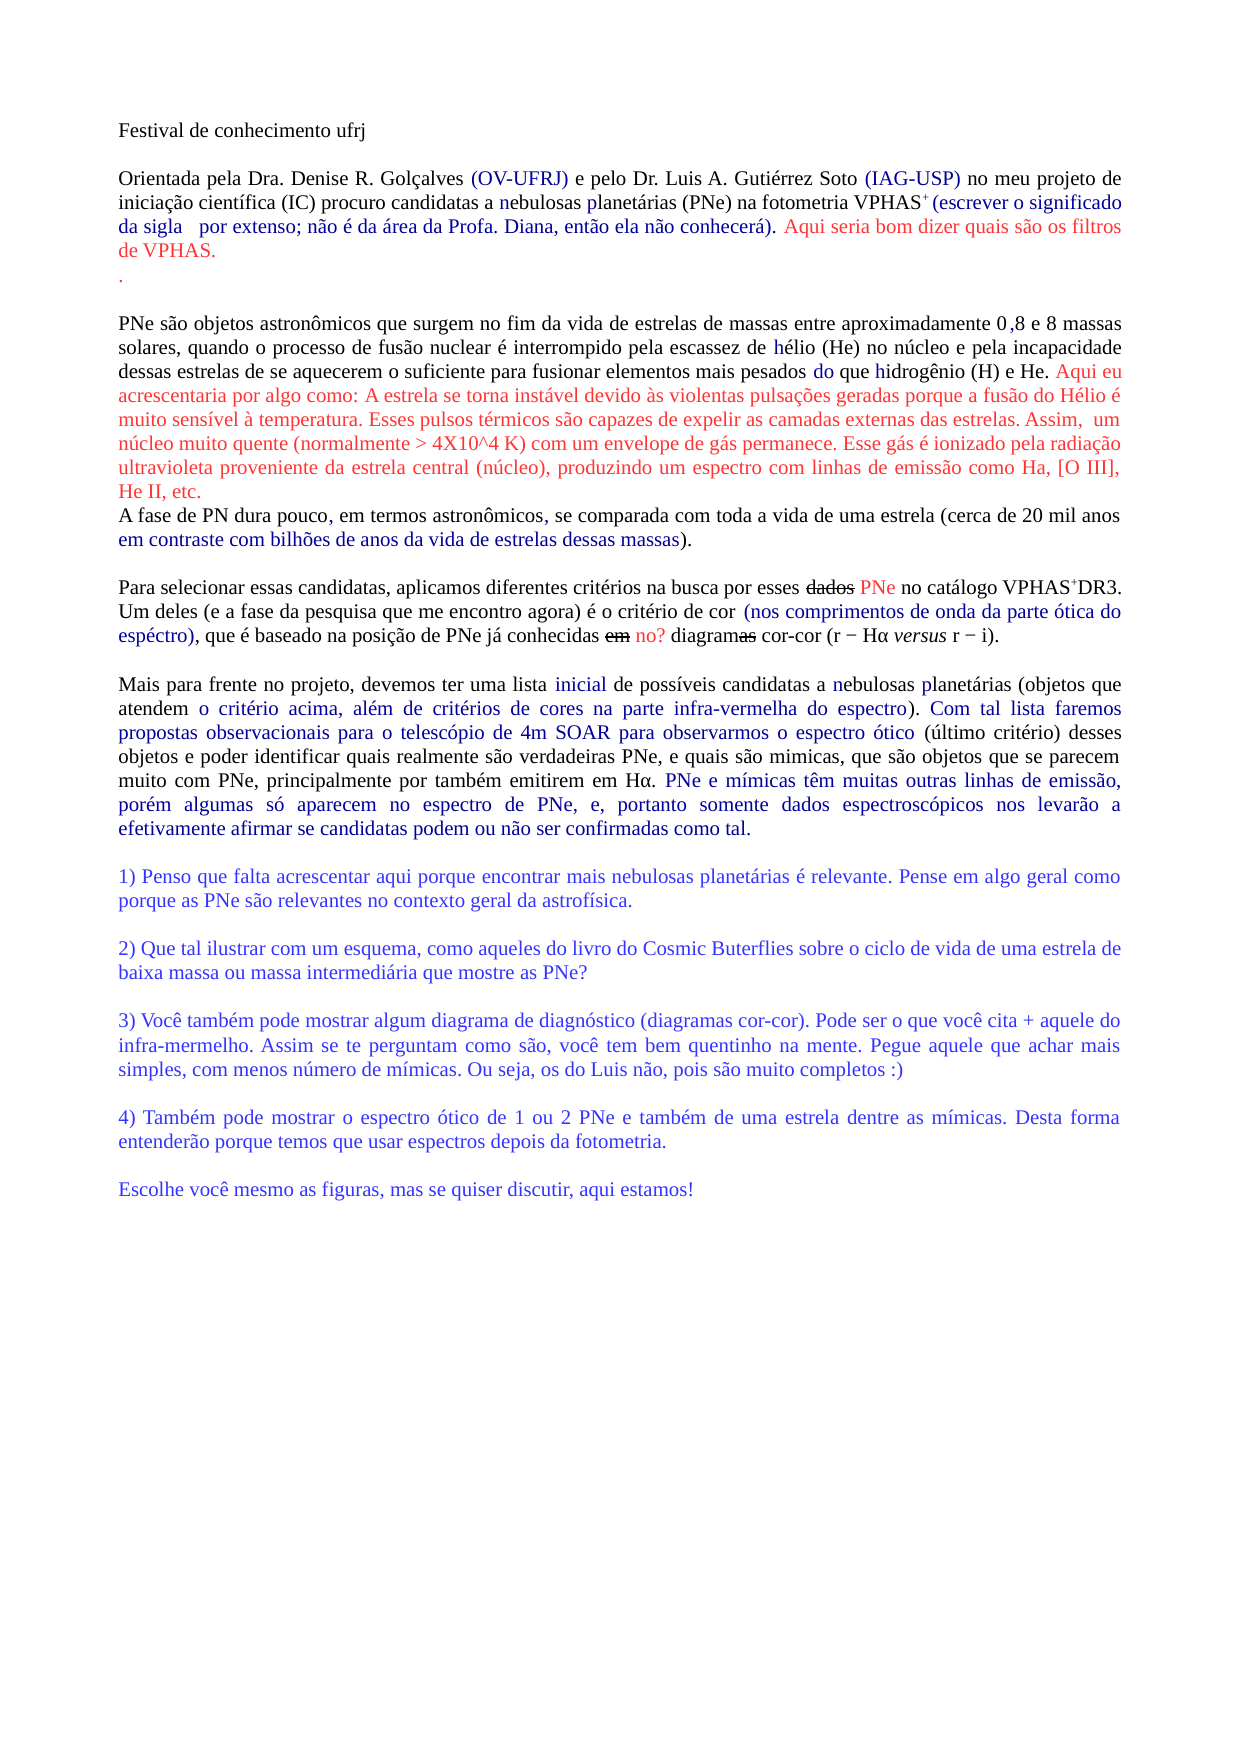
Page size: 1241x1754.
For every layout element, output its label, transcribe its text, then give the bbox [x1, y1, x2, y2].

text Mais para frente no projeto, devemos ter uma lista inicial de possíveis candidatas a nebulosas planetárias (objetos que atendem o critério acima, além de critérios de cores na parte infra-vermelha do espectro). Com tal lista faremos propostas observacionais para o telescópio de 4m SOAR para observarmos o espectro ótico (último critério) desses objetos e poder identificar quais realmente são verdadeiras PNe, e quais são mimicas, que são objetos que se parecem muito com PNe, principalmente por também emitirem em Hα. PNe e mímicas têm muitas outras linhas de emissão, porém algumas só aparecem no espectro de PNe, e, portanto somente dados espectroscópicos nos levarão a efetivamente afirmar se candidatas podem ou não ser confirmadas como tal. [118, 672, 1122, 840]
text 1) Penso que falta acrescentar aqui porque encontrar mais nebulosas planetárias é relevante. Pense em algo geral como porque as PNe são relevantes no contexto geral da astrofísica. [118, 864, 1122, 912]
text A fase de PN dura pouco, em termos astronômicos, se comparada com toda a vida de uma estrela (cerca de 20 mil anos em contraste com bilhões de anos da vida de estrelas dessas massas). [118, 503, 1122, 551]
text 2) Que tal ilustrar com um esquema, como aqueles do livro do Cosmic Buterflies sobre o ciclo de vida de uma estrela de baixa massa ou massa intermediária que mostre as PNe? [118, 936, 1122, 984]
text Festival de conhecimento ufrj [118, 118, 1122, 142]
text Para selecionar essas candidatas, aplicamos diferentes critérios na busca por esses dados PNe no catálogo VPHAS+DR3. Um deles (e a fase da pesquisa que me encontro agora) é o critério de cor (nos comprimentos de onda da parte ótica do espéctro), que é baseado na posição de PNe já conhecidas em no? diagramas cor-cor (r − Hα versus r − i). [118, 575, 1122, 647]
text Orientada pela Dra. Denise R. Golçalves (OV-UFRJ) e pelo Dr. Luis A. Gutiérrez Soto (IAG-USP) no meu projeto de iniciação científica (IC) procuro candidatas a nebulosas planetárias (PNe) na fotometria VPHAS+ (escrever o significado da sigla por extenso; não é da área da Profa. Diana, então ela não conhecerá). Aqui seria bom dizer quais são os filtros de VPHAS. [118, 166, 1122, 262]
text 3) Você também pode mostrar algum diagrama de diagnóstico (diagramas cor-cor). Pode ser o que você cita + aquele do infra-mermelho. Assim se te perguntam como são, você tem bem quentinho na mente. Pegue aquele que achar mais simples, com menos número de mímicas. Ou seja, os do Luis não, pois são muito completos :) [118, 1008, 1122, 1081]
text PNe são objetos astronômicos que surgem no fim da vida de estrelas de massas entre aproximadamente 0,8 e 8 massas solares, quando o processo de fusão nuclear é interrompido pela escassez de hélio (He) no núcleo e pela incapacidade dessas estrelas de se aquecerem o suficiente para fusionar elementos mais pesados do que hidrogênio (H) e He. Aqui eu acrescentaria por algo como: A estrela se torna instável devido às violentas pulsações geradas porque a fusão do Hélio é muito sensível à temperatura. Esses pulsos térmicos são capazes de expelir as camadas externas das estrelas. Assim, um núcleo muito quente (normalmente > 4X10^4 K) com um envelope de gás permanece. Esse gás é ionizado pela radiação ultravioleta proveniente da estrela central (núcleo), produzindo um espectro com linhas de emissão como Ha, [O III], He II, etc. [118, 311, 1122, 503]
text 4) Também pode mostrar o espectro ótico de 1 ou 2 PNe e também de uma estrela dentre as mímicas. Desta forma entenderão porque temos que usar espectros depois da fotometria. [118, 1105, 1122, 1153]
text . [118, 262, 1122, 287]
text Escolhe você mesmo as figuras, mas se quiser discutir, aqui estamos! [118, 1177, 1122, 1201]
